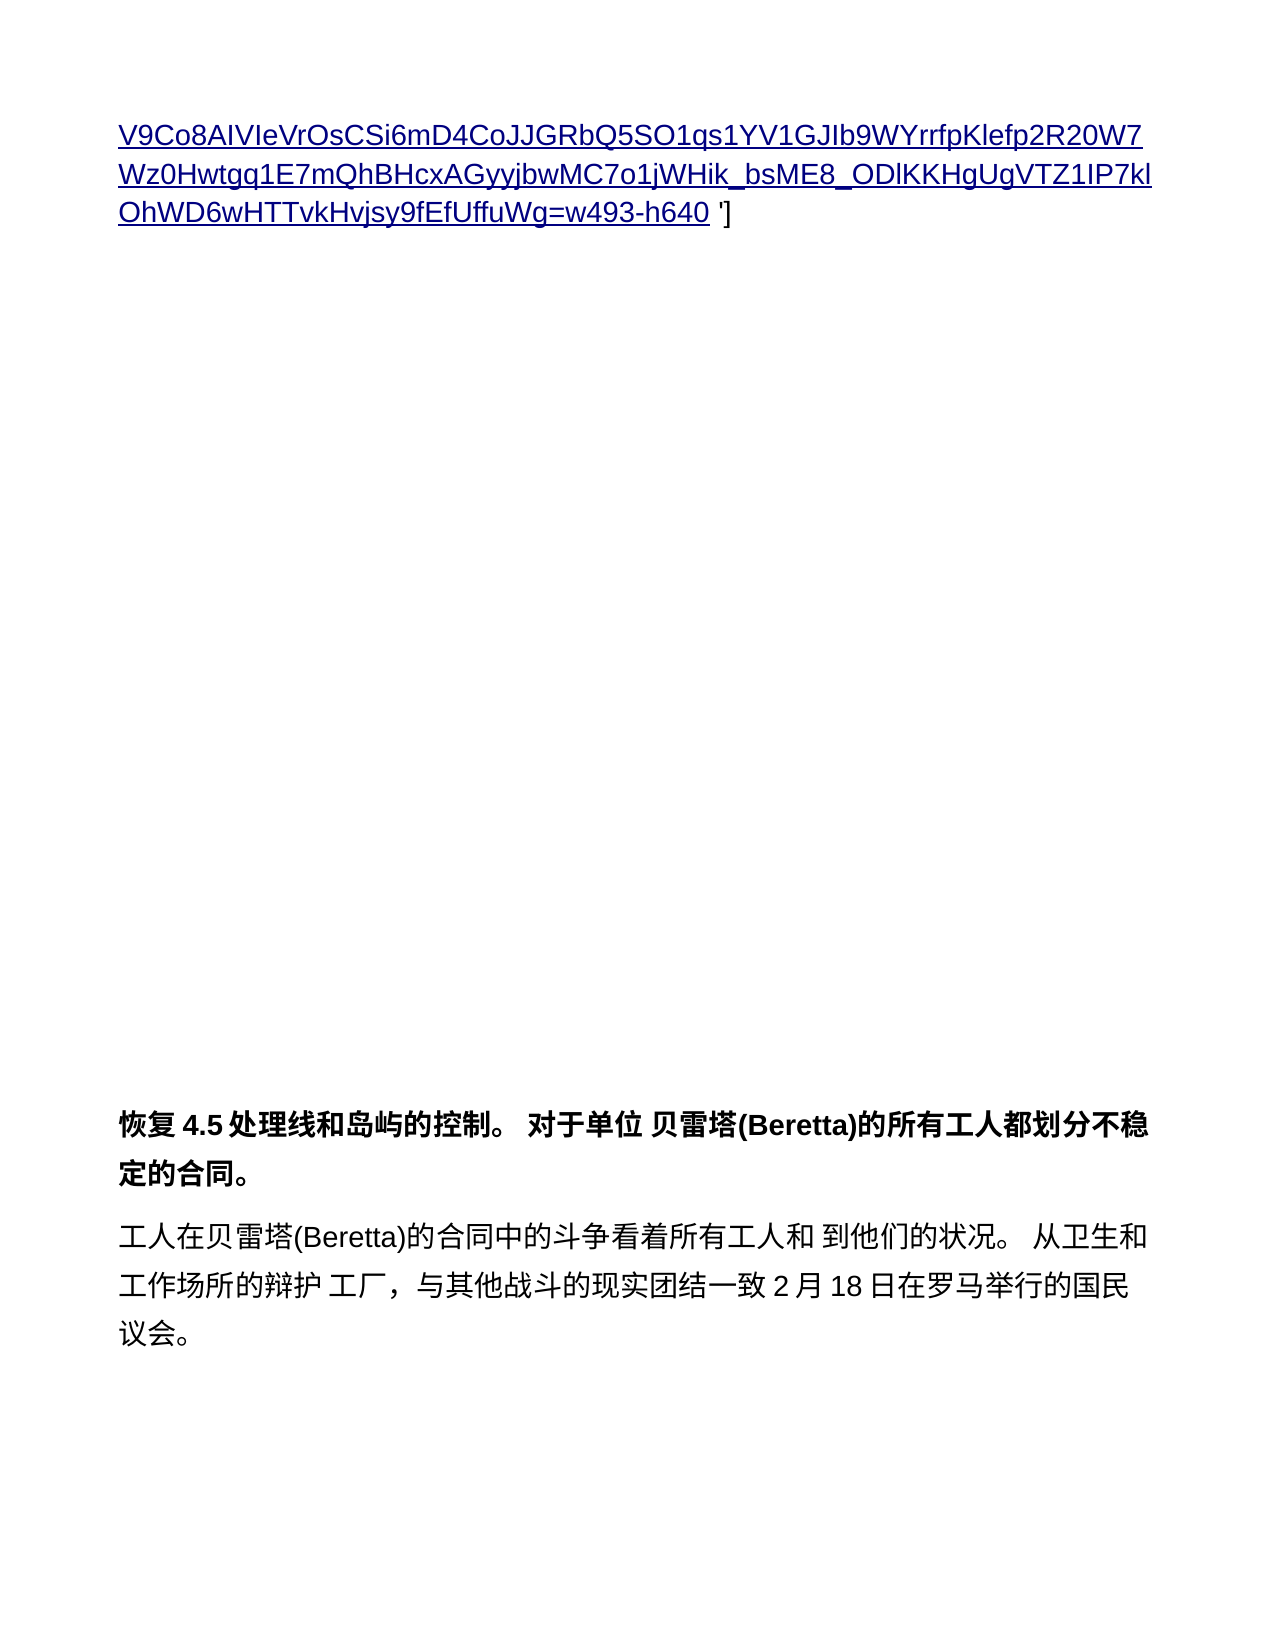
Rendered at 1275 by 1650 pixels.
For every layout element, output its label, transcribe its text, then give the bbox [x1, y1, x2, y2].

text V9Co8AIVIeVrOsCSi6mD4CoJJGRbQ5SO1qs1YV1GJIb9WYrrfpKlefp2R20W7Wz0Hwtgq1E7mQhBHcxAGyyjbwMC7o1jWHik_bsME8_ODlKKHgUgVTZ1IP7klOhWD6wHTTvkHvjsy9fEfUffuWg=w493-h640 '] [118, 118, 1157, 229]
text 工人在贝雷塔(Beretta)的合同中的斗争看着所有工人和 到他们的状况。 从卫生和工作场所的辩护 工厂，与其他战斗的现实团结一致 2月18日在罗马举行的国民议会。 [118, 1214, 1157, 1353]
text 恢复4.5处理线和岛屿的控制。 对于单位 贝雷塔(Beretta)的所有工人都划分不稳定的合同。 [118, 1102, 1157, 1193]
